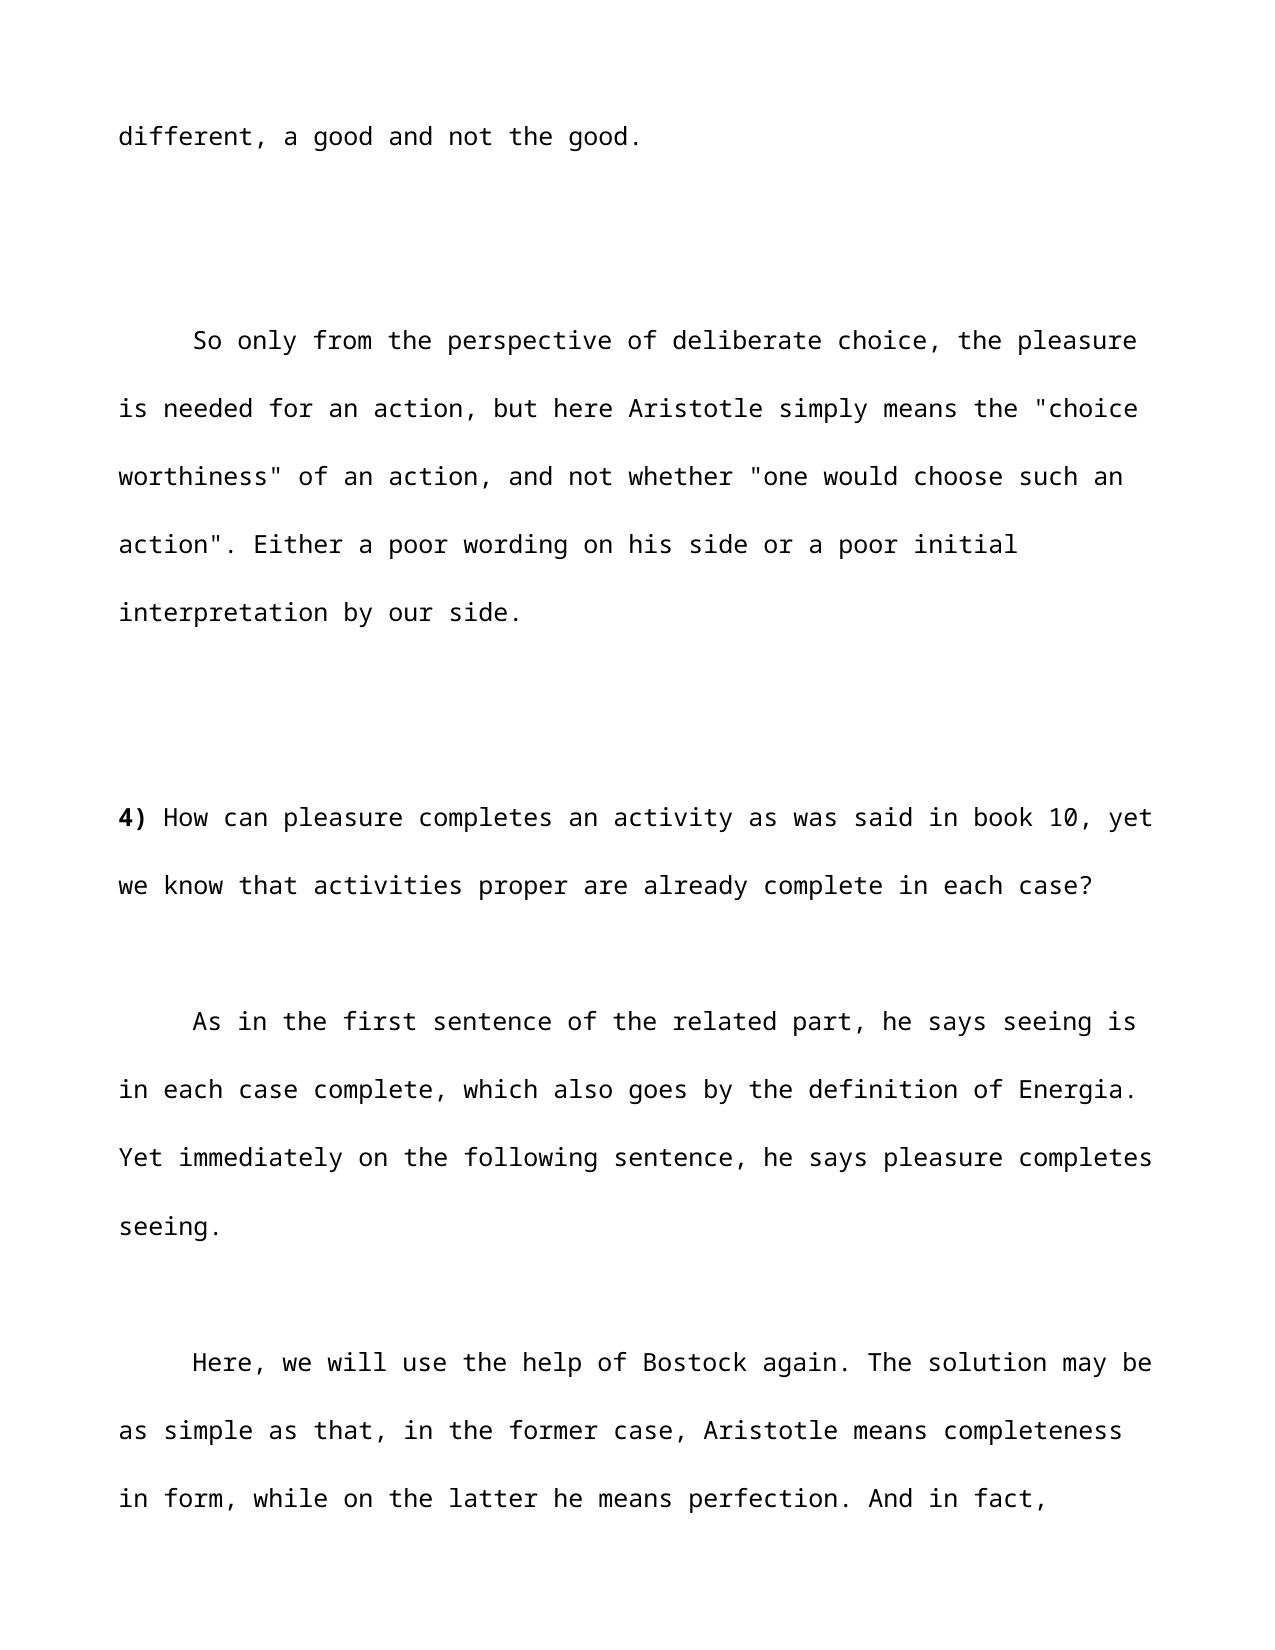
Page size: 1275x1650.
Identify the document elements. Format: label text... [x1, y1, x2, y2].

text Here, we will use the help of Bostock again. The solution may be as simple as that, in the former case, Aristotle means completeness in form, while on the latter he means perfection. And in fact, [118, 1344, 1157, 1515]
text different, a good and not the good. [118, 118, 1157, 152]
text As in the first sentence of the related part, he says seeing is in each case complete, which also goes by the definition of Energia. Yet immediately on the following sentence, he says pleasure completes seeing. [118, 1004, 1157, 1242]
text 4) How can pleasure completes an activity as was said in book 10, yet we know that activities proper are already complete in each case? [118, 799, 1157, 902]
text So only from the perspective of deliberate choice, the pleasure is needed for an action, but here Aristotle simply means the "choice worthiness" of an action, and not whether "one would choose such an action". Either a poor wording on his side or a poor initial interpretation by our side. [118, 322, 1157, 629]
